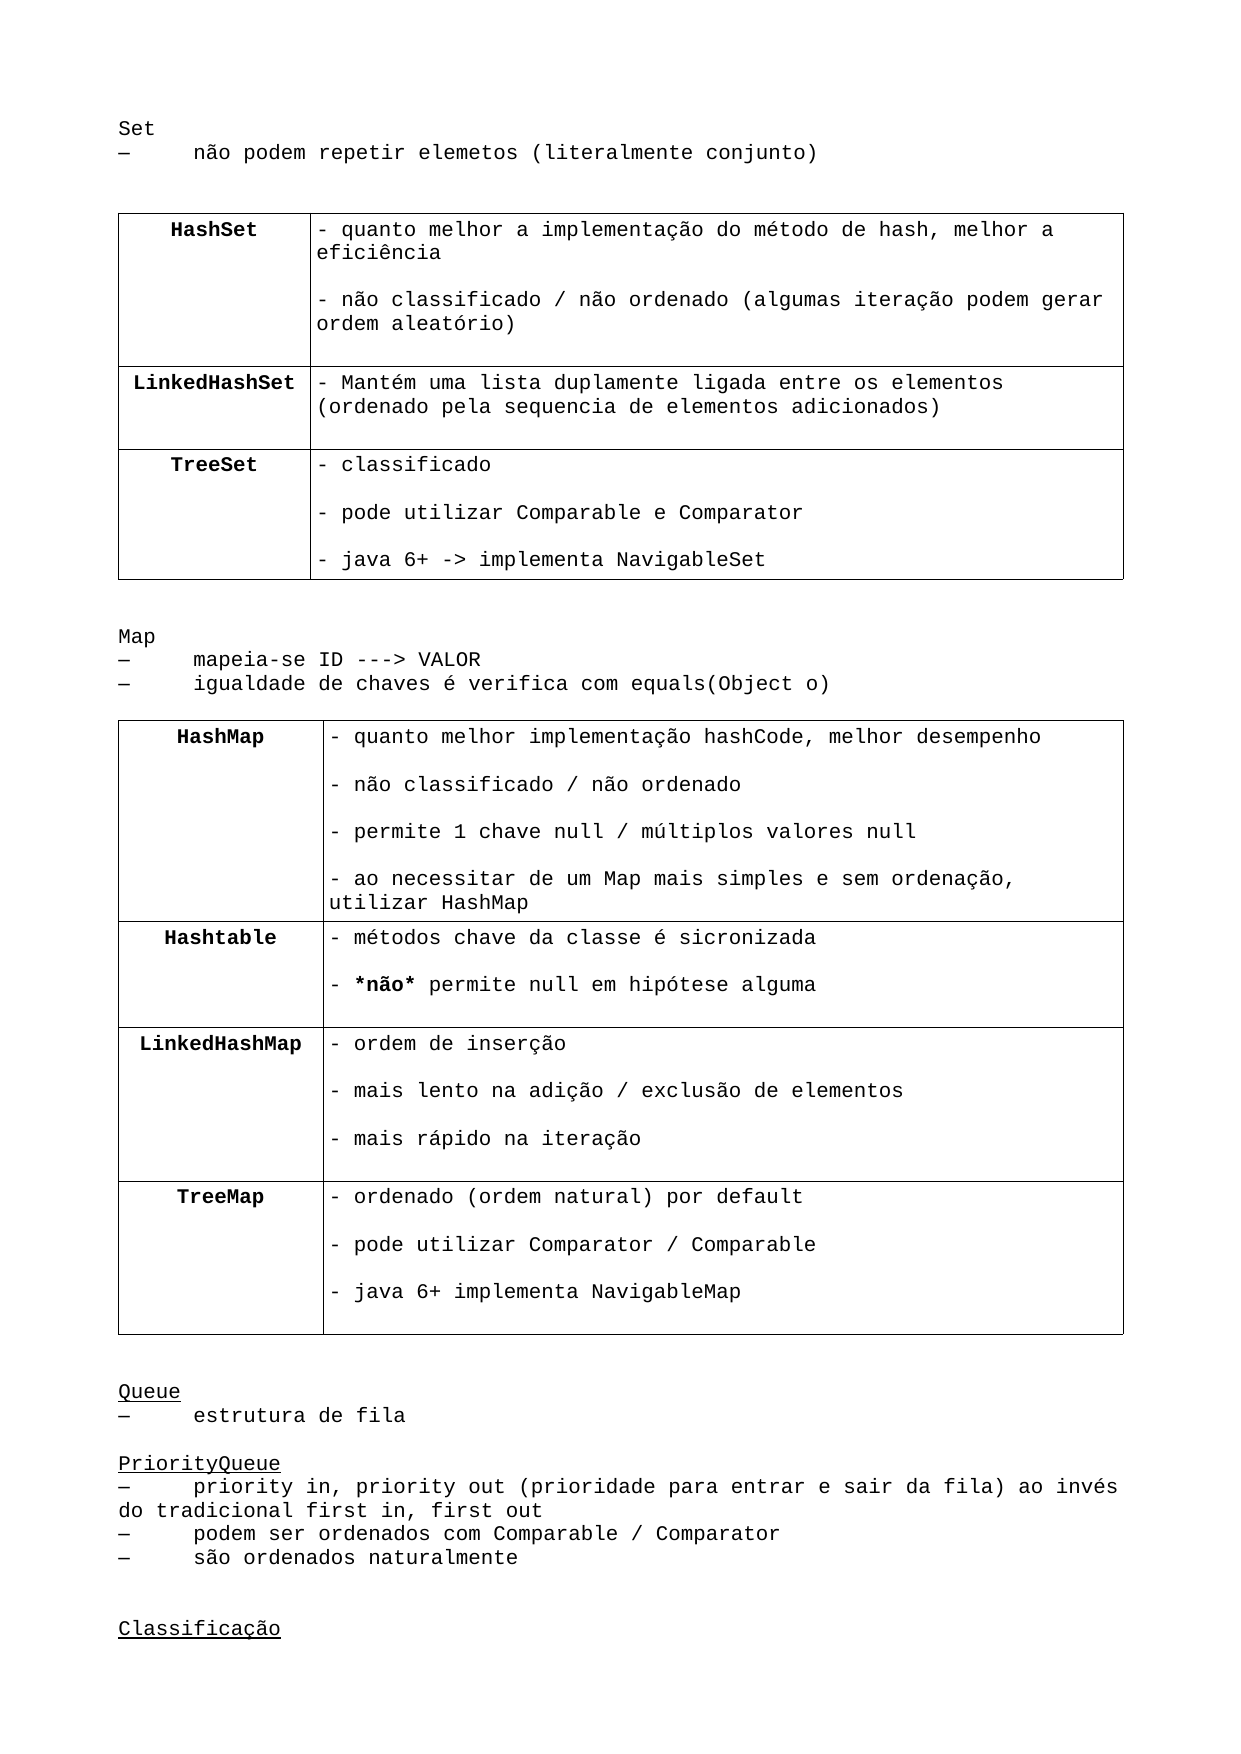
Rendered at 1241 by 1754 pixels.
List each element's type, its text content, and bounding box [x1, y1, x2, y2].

list são ordenados naturalmente [118, 1547, 1122, 1571]
list priority in, priority out (prioridade para entrar e sair da fila) ao invés do tradicional first in, first out [118, 1476, 1122, 1523]
table_cell LinkedHashMap [119, 1028, 323, 1181]
list não podem repetir elemetos (literalmente conjunto) [118, 142, 1122, 165]
table_cell - ordenado (ordem natural) por default - pode utilizar Comparator / Comparable - java 6+ implementa NavigableMap [324, 1182, 1123, 1334]
table_cell - ordem de inserção - mais lento na adição / exclusão de elementos - mais rápido na iteração [324, 1028, 1123, 1181]
table_cell - classificado - pode utilizar Comparable e Comparator - java 6+ -> implementa NavigableSet [311, 450, 1123, 578]
list estrutura de fila [118, 1405, 1122, 1429]
text Map [118, 626, 1122, 649]
text PriorityQueue [118, 1452, 1122, 1476]
text Set [118, 118, 1122, 142]
table_cell - métodos chave da classe é sicronizada - *não* permite null em hipótese alguma [324, 922, 1123, 1027]
table_cell TreeSet [119, 450, 310, 578]
table_cell Hashtable [119, 922, 323, 1027]
table_header HashSet [119, 214, 310, 366]
table_cell - Mantém uma lista duplamente ligada entre os elementos (ordenado pela sequencia de elementos adicionados) [311, 367, 1123, 449]
list igualdade de chaves é verifica com equals(Object o) [118, 673, 1122, 697]
list podem ser ordenados com Comparable / Comparator [118, 1523, 1122, 1547]
table_header HashMap [119, 721, 323, 921]
list mapeia-se ID ---> VALOR [118, 649, 1122, 673]
text Classificação [118, 1618, 1122, 1642]
table_cell LinkedHashSet [119, 367, 310, 449]
table_header - quanto melhor a implementação do método de hash, melhor a eficiência - não classificado / não ordenado (algumas iteração podem gerar ordem aleatório) [311, 214, 1123, 366]
text Queue [118, 1382, 1122, 1405]
table_cell TreeMap [119, 1182, 323, 1334]
table_header - quanto melhor implementação hashCode, melhor desempenho - não classificado / não ordenado - permite 1 chave null / múltiplos valores null - ao necessitar de um Map mais simples e sem ordenação, utilizar HashMap [324, 721, 1123, 921]
